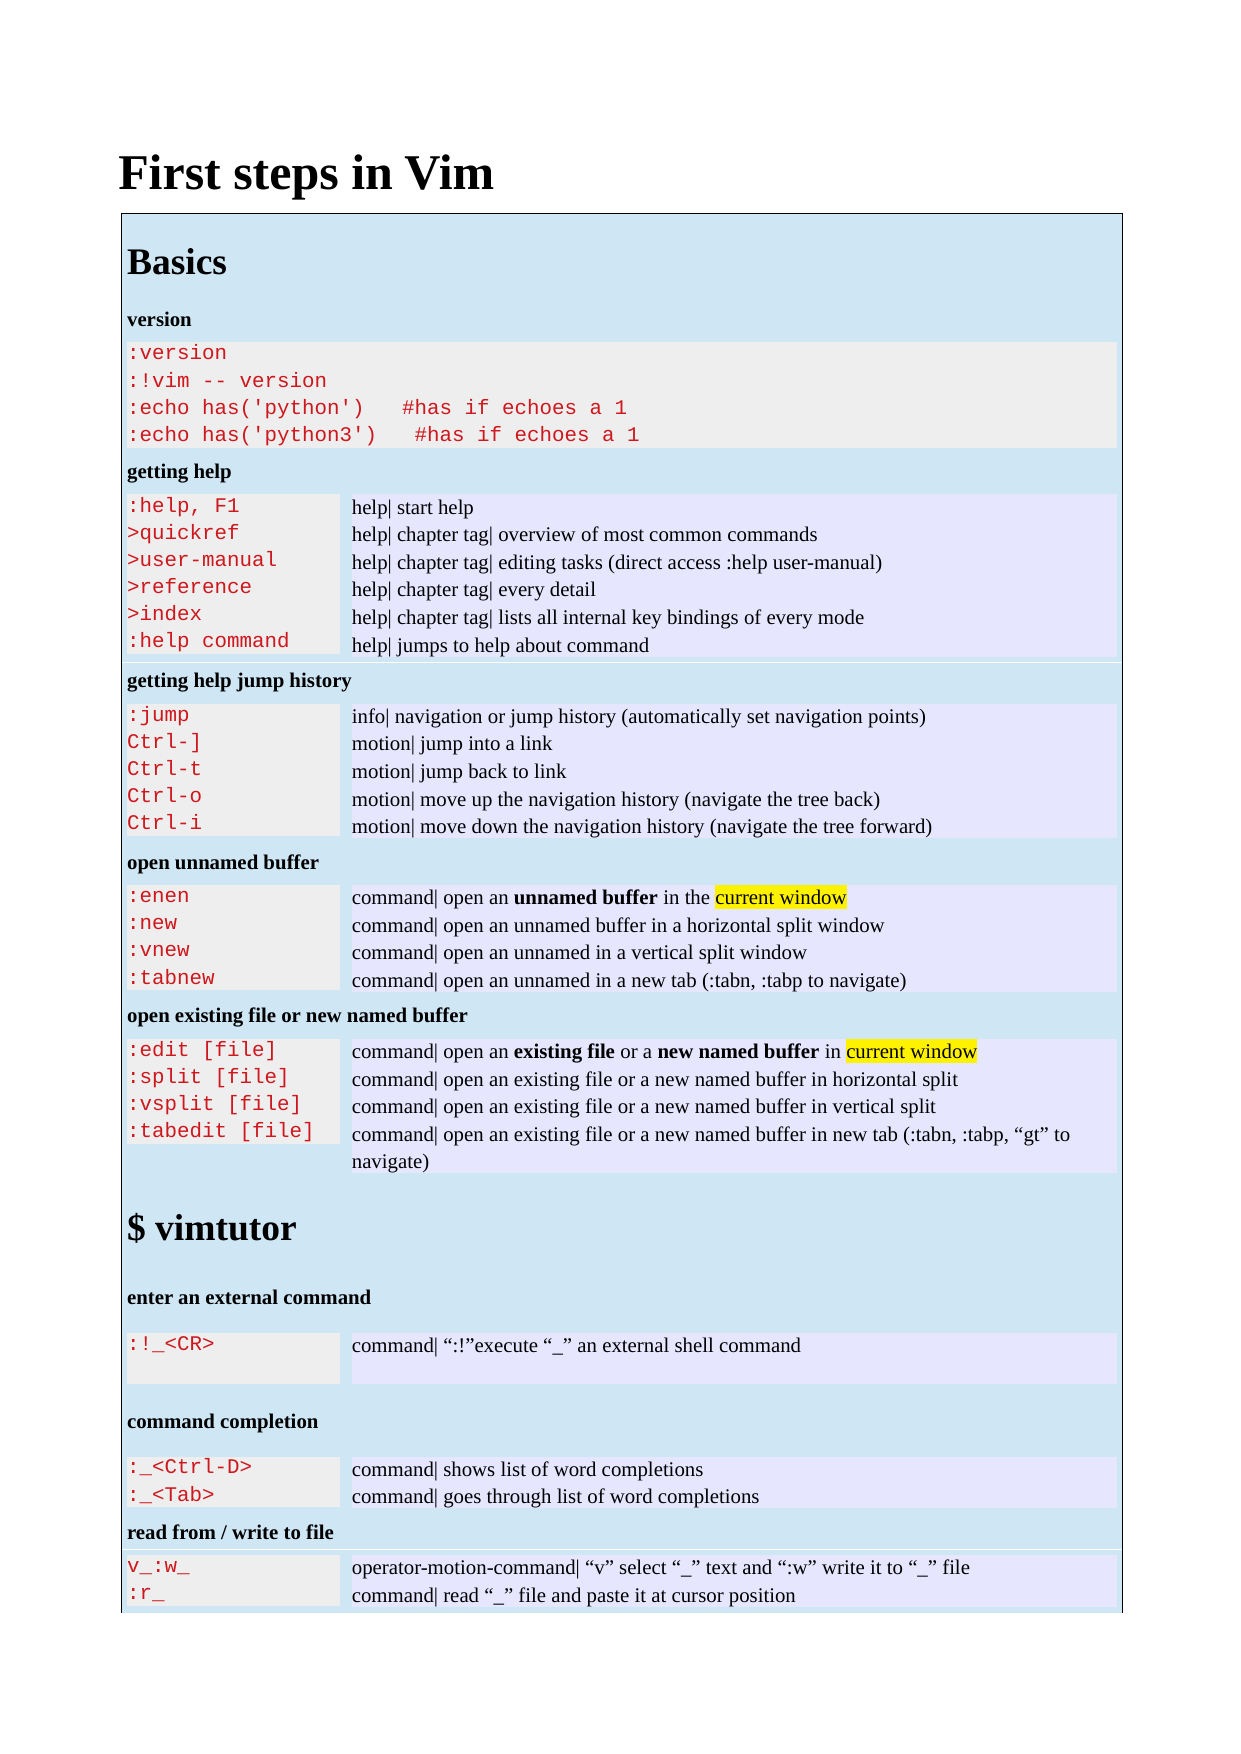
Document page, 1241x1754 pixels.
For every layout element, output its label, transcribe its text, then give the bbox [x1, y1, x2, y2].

table_header Basics [122, 214, 1122, 301]
table_cell getting help jump history [122, 663, 1122, 698]
subtitle First steps in Vim [118, 143, 1122, 201]
table_cell open unnamed buffer [122, 844, 1122, 879]
table_cell command| open an unnamed buffer in the current window command| open an unnamed buffer in a horizontal split window command| open an unnamed in a vertical split window command| open an unnamed in a new tab (:tabn, :tabp to navigate) [346, 879, 1122, 998]
table_cell command| open an existing file or a new named buffer in current window command| open an existing file or a new named buffer in horizontal split command| open an existing file or a new named buffer in vertical split command| open an existing file or a new named buffer in new tab (:tabn, :tabp, “gt” to navigate) [346, 1033, 1122, 1179]
table_cell command| shows list of word completions command| goes through list of word completions [346, 1451, 1122, 1514]
table_cell :jump Ctrl-] Ctrl-t Ctrl-o Ctrl-i [122, 698, 346, 844]
table_cell :help, F1 >quickref >user-manual >reference >index :help command [122, 489, 346, 662]
table_cell :enen :new :vnew :tabnew [122, 879, 346, 998]
table_cell version [122, 301, 1122, 337]
table_cell v_:w_ :r_ [122, 1550, 346, 1613]
table_cell :version :!vim -- version :echo has('python') #has if echoes a 1 :echo has('python3') #has if echoes a 1 [122, 337, 1122, 453]
table_cell command| “:!”execute “_” an external shell command [346, 1328, 1122, 1390]
table_cell info| navigation or jump history (automatically set navigation points) motion| jump into a link motion| jump back to link motion| move up the navigation history (navigate the tree back) motion| move down the navigation history (navigate the tree forward) [346, 698, 1122, 844]
table_cell :!_<CR> [122, 1328, 346, 1390]
table_cell read from / write to file [122, 1514, 1122, 1549]
table_cell enter an external command [122, 1267, 1122, 1328]
table_cell :_<Ctrl-D> :_<Tab> [122, 1451, 346, 1514]
table_cell getting help [122, 453, 1122, 489]
table_cell command completion [122, 1390, 1122, 1451]
table_cell help| start help help| chapter tag| overview of most common commands help| chapter tag| editing tasks (direct access :help user-manual) help| chapter tag| every detail help| chapter tag| lists all internal key bindings of every mode help| jumps to help about command [346, 489, 1122, 662]
table_cell :edit [file] :split [file] :vsplit [file] :tabedit [file] [122, 1033, 346, 1179]
table_cell $ vimtutor [122, 1179, 1122, 1267]
table_cell open existing file or new named buffer [122, 998, 1122, 1033]
table_cell operator-motion-command| “v” select “_” text and “:w” write it to “_” file command| read “_” file and paste it at cursor position [346, 1550, 1122, 1613]
